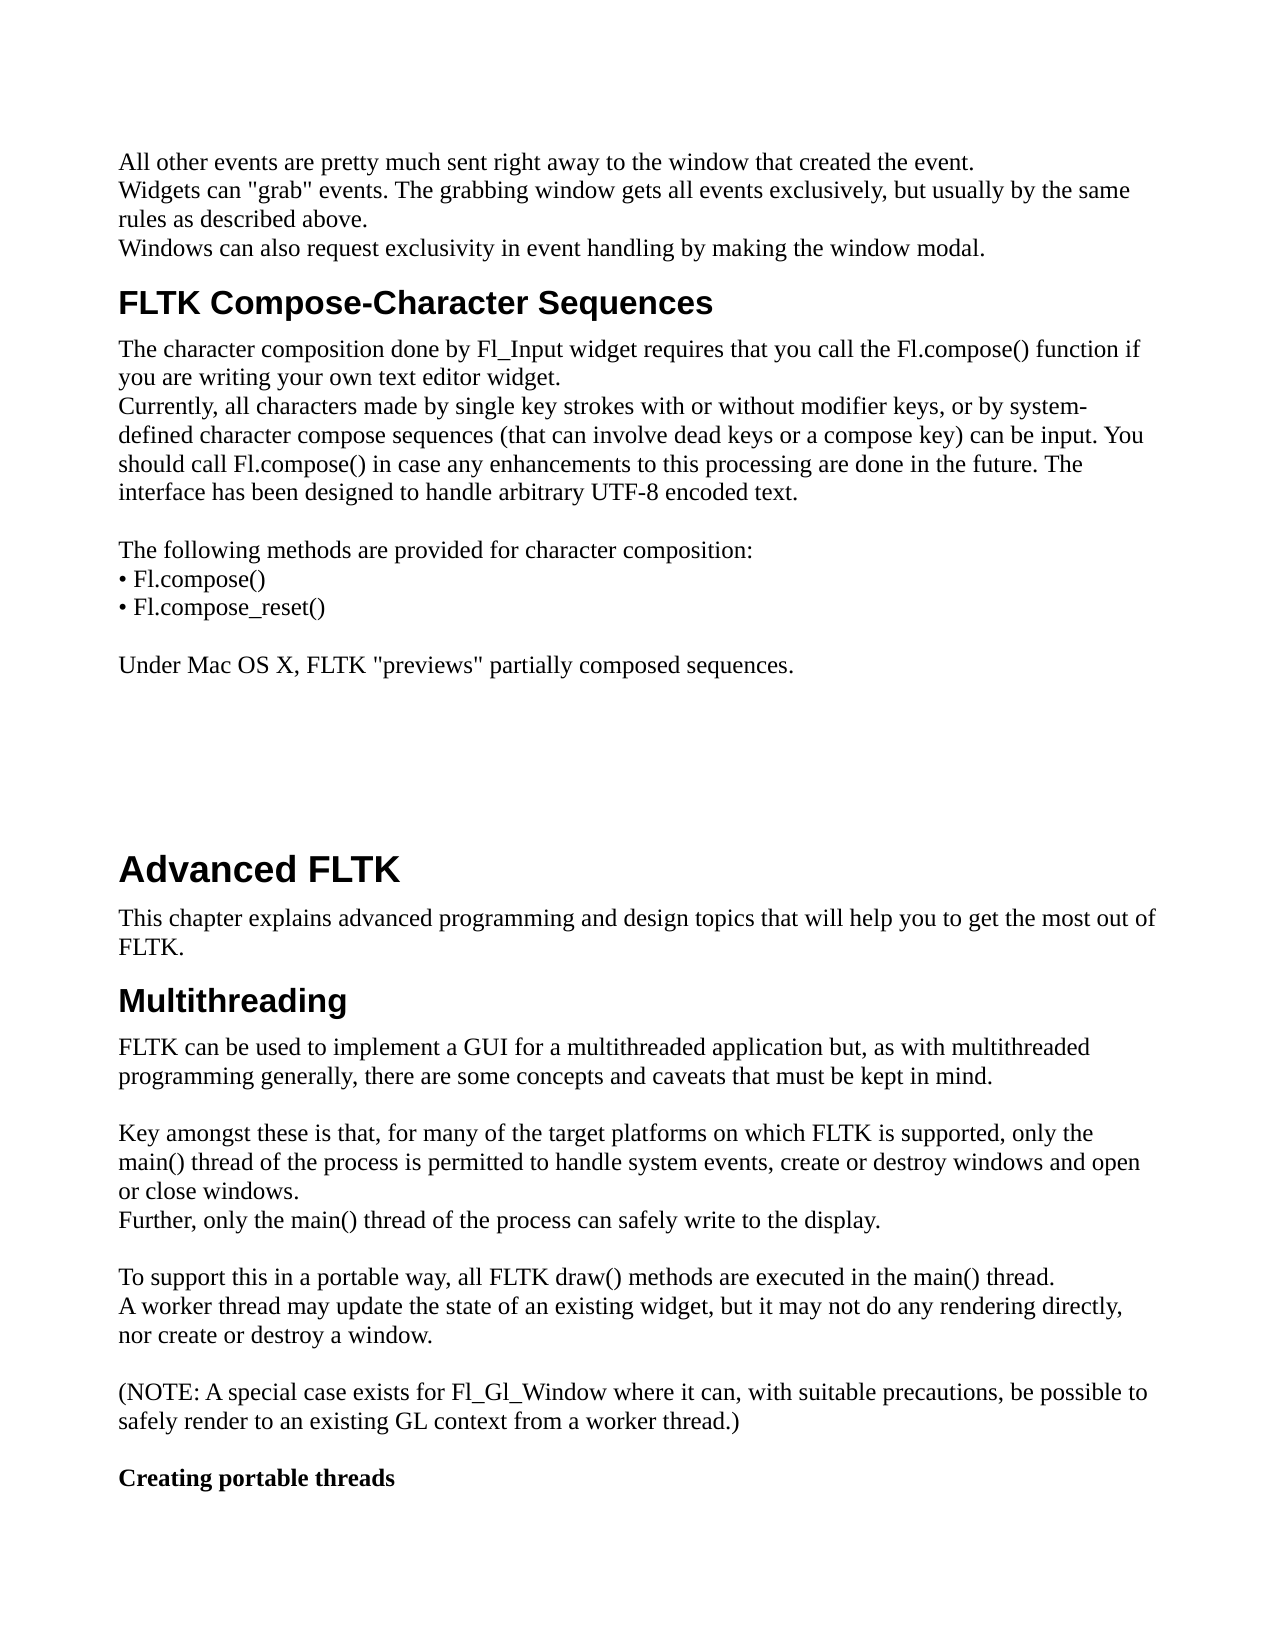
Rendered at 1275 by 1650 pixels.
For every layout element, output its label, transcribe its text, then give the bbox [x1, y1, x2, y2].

subtitle Advanced FLTK [118, 847, 1157, 891]
text The following methods are provided for character composition: [118, 535, 1157, 564]
text The character composition done by Fl_Input widget requires that you call the Fl.compose() function if you are writing your own text editor widget. [118, 334, 1157, 391]
text A worker thread may update the state of an existing widget, but it may not do any rendering directly, nor create or destroy a window. [118, 1291, 1157, 1348]
text Creating portable threads [118, 1463, 1157, 1492]
text Currently, all characters made by single key strokes with or without modifier keys, or by system-defined character compose sequences (that can involve dead keys or a compose key) can be input. You should call Fl.compose() in case any enhancements to this processing are done in the future. The interface has been designed to handle arbitrary UTF-8 encoded text. [118, 391, 1157, 506]
text This chapter explains advanced programming and design topics that will help you to get the most out of FLTK. [118, 903, 1157, 961]
subtitle FLTK Compose-Character Sequences [118, 283, 1157, 321]
text • Fl.compose() [118, 564, 1157, 592]
text • Fl.compose_reset() [118, 592, 1157, 621]
text Widgets can "grab" events. The grabbing window gets all events exclusively, but usually by the same rules as described above. [118, 176, 1157, 233]
subtitle Multithreading [118, 981, 1157, 1020]
text To support this in a portable way, all FLTK draw() methods are executed in the main() thread. [118, 1262, 1157, 1291]
text Key amongst these is that, for many of the target platforms on which FLTK is supported, only the main() thread of the process is permitted to handle system events, create or destroy windows and open or close windows. [118, 1118, 1157, 1205]
text FLTK can be used to implement a GUI for a multithreaded application but, as with multithreaded programming generally, there are some concepts and caveats that must be kept in mind. [118, 1032, 1157, 1090]
text All other events are pretty much sent right away to the window that created the event. [118, 147, 1157, 176]
text Windows can also request exclusivity in event handling by making the window modal. [118, 233, 1157, 262]
text Further, only the main() thread of the process can safely write to the display. [118, 1205, 1157, 1233]
text (NOTE: A special case exists for Fl_Gl_Window where it can, with suitable precautions, be possible to safely render to an existing GL context from a worker thread.) [118, 1377, 1157, 1435]
text Under Mac OS X, FLTK "previews" partially composed sequences. [118, 650, 1157, 679]
